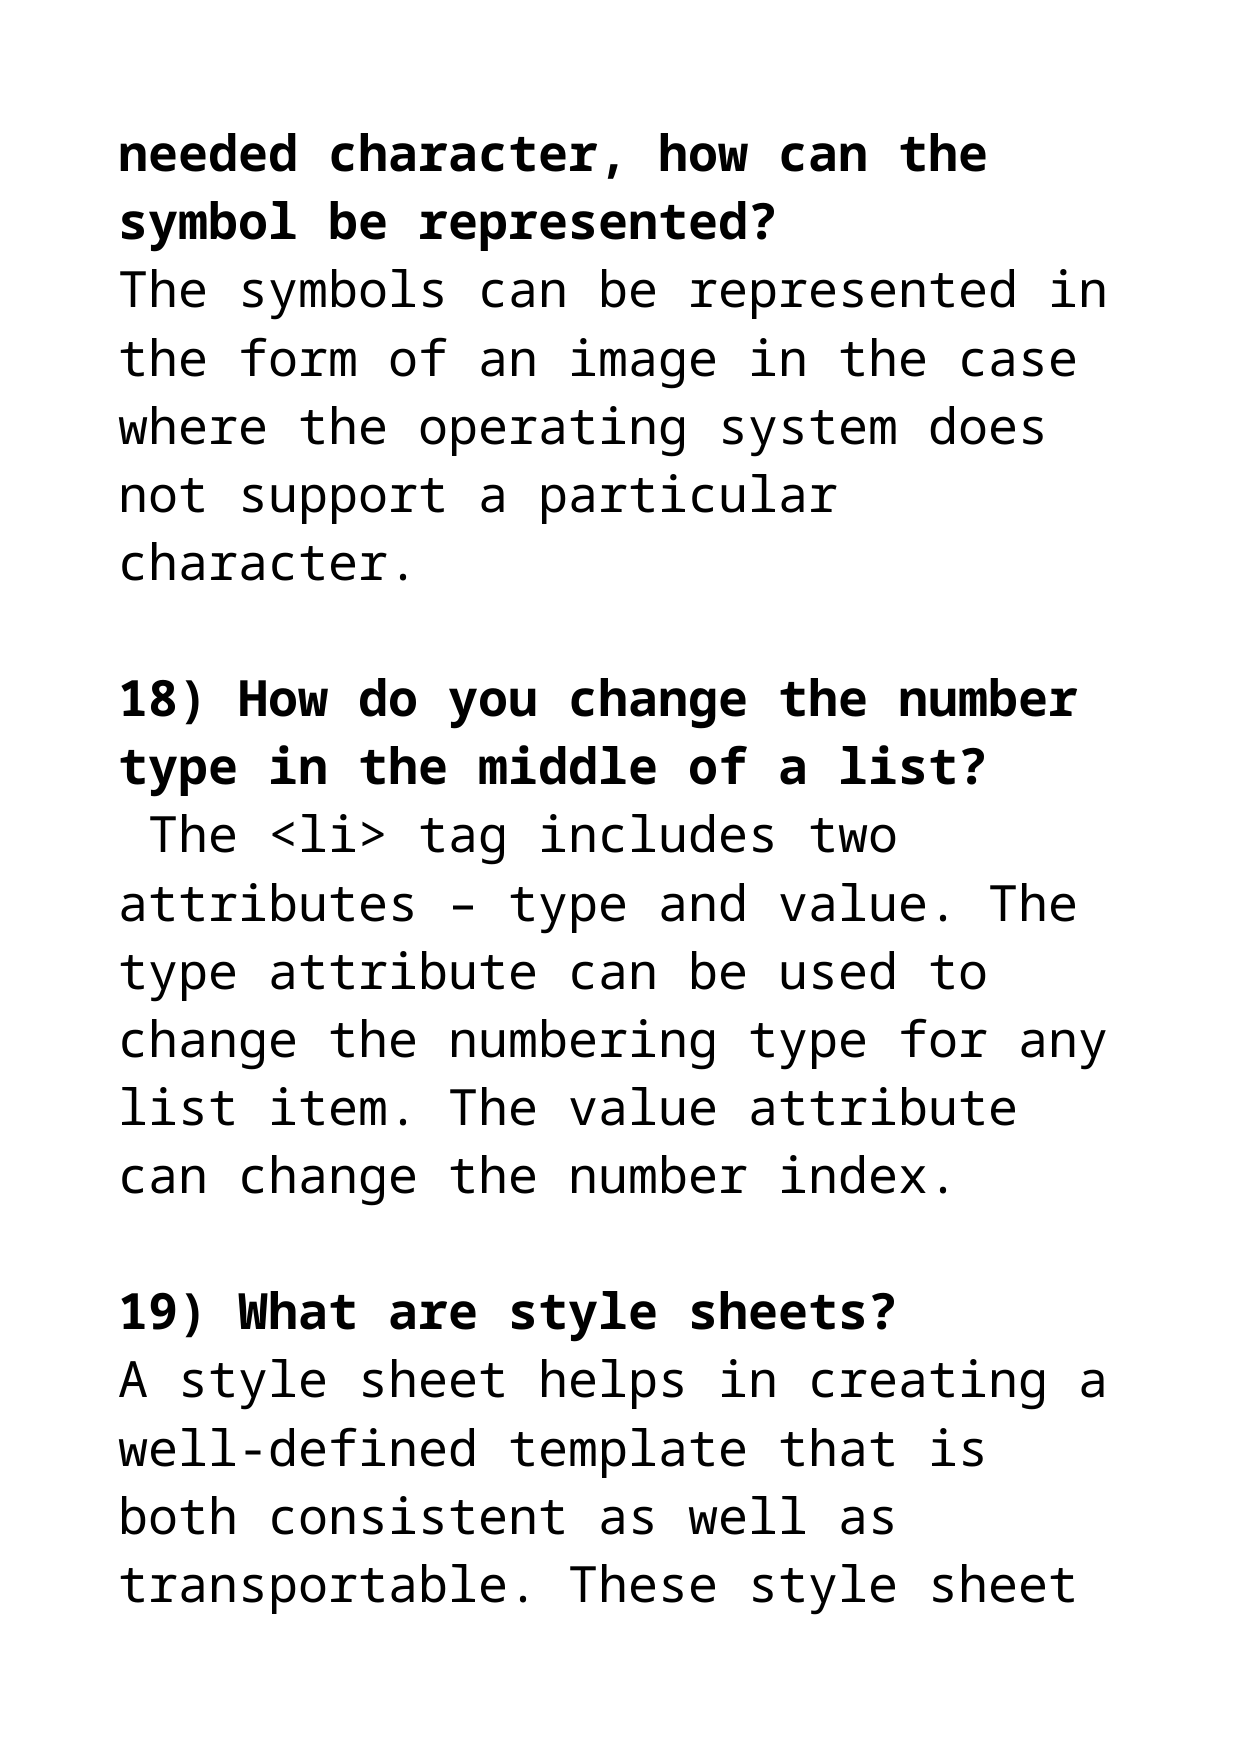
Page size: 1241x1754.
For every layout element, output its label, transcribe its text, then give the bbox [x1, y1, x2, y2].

text 18) How do you change the number type in the middle of a list? [118, 663, 1122, 799]
text 19) What are style sheets? [118, 1276, 1122, 1344]
text A style sheet helps in creating a well-defined template that is both consistent as well as transportable. These style sheet [118, 1344, 1122, 1617]
text The symbols can be represented in the form of an image in the case where the operating system does not support a particular character. [118, 254, 1122, 595]
text The <li> tag includes two attributes – type and value. The type attribute can be used to change the numbering type for any list item. The value attribute can change the number index. [118, 799, 1122, 1208]
text needed character, how can the symbol be represented? [118, 118, 1122, 254]
